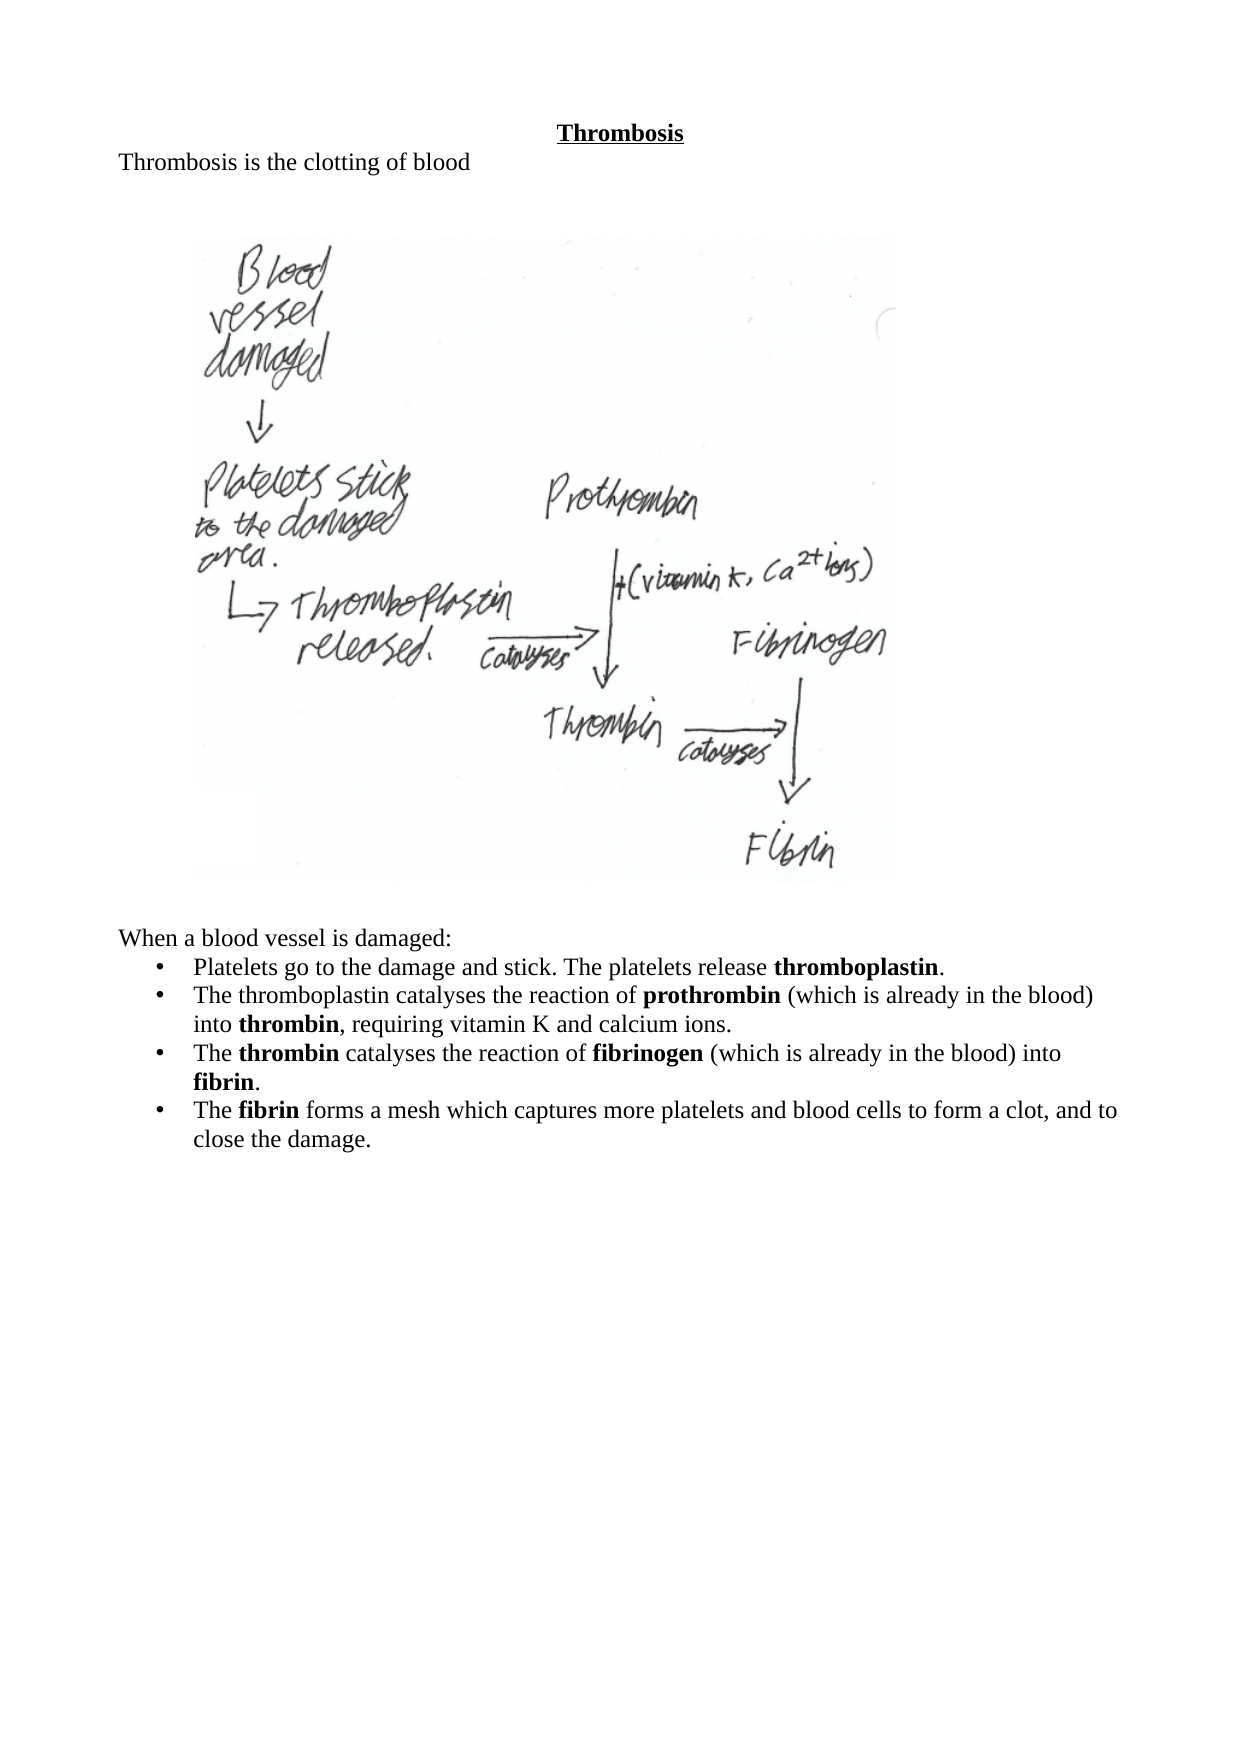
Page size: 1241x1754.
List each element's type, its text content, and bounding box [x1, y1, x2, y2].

text Thrombosis is the clotting of blood [118, 147, 1122, 176]
text When a blood vessel is damaged: [118, 923, 1122, 952]
list The thromboplastin catalyses the reaction of prothrombin (which is already in the blood) into thrombin, requiring vitamin K and calcium ions. [156, 981, 1122, 1038]
list The fibrin forms a mesh which captures more platelets and blood cells to form a clot, and to close the damage. [156, 1096, 1122, 1153]
list Platelets go to the damage and stick. The platelets release thromboplastin. [156, 952, 1122, 981]
text Thrombosis [118, 118, 1122, 147]
picture [195, 237, 897, 883]
list The thrombin catalyses the reaction of fibrinogen (which is already in the blood) into fibrin. [156, 1038, 1122, 1096]
